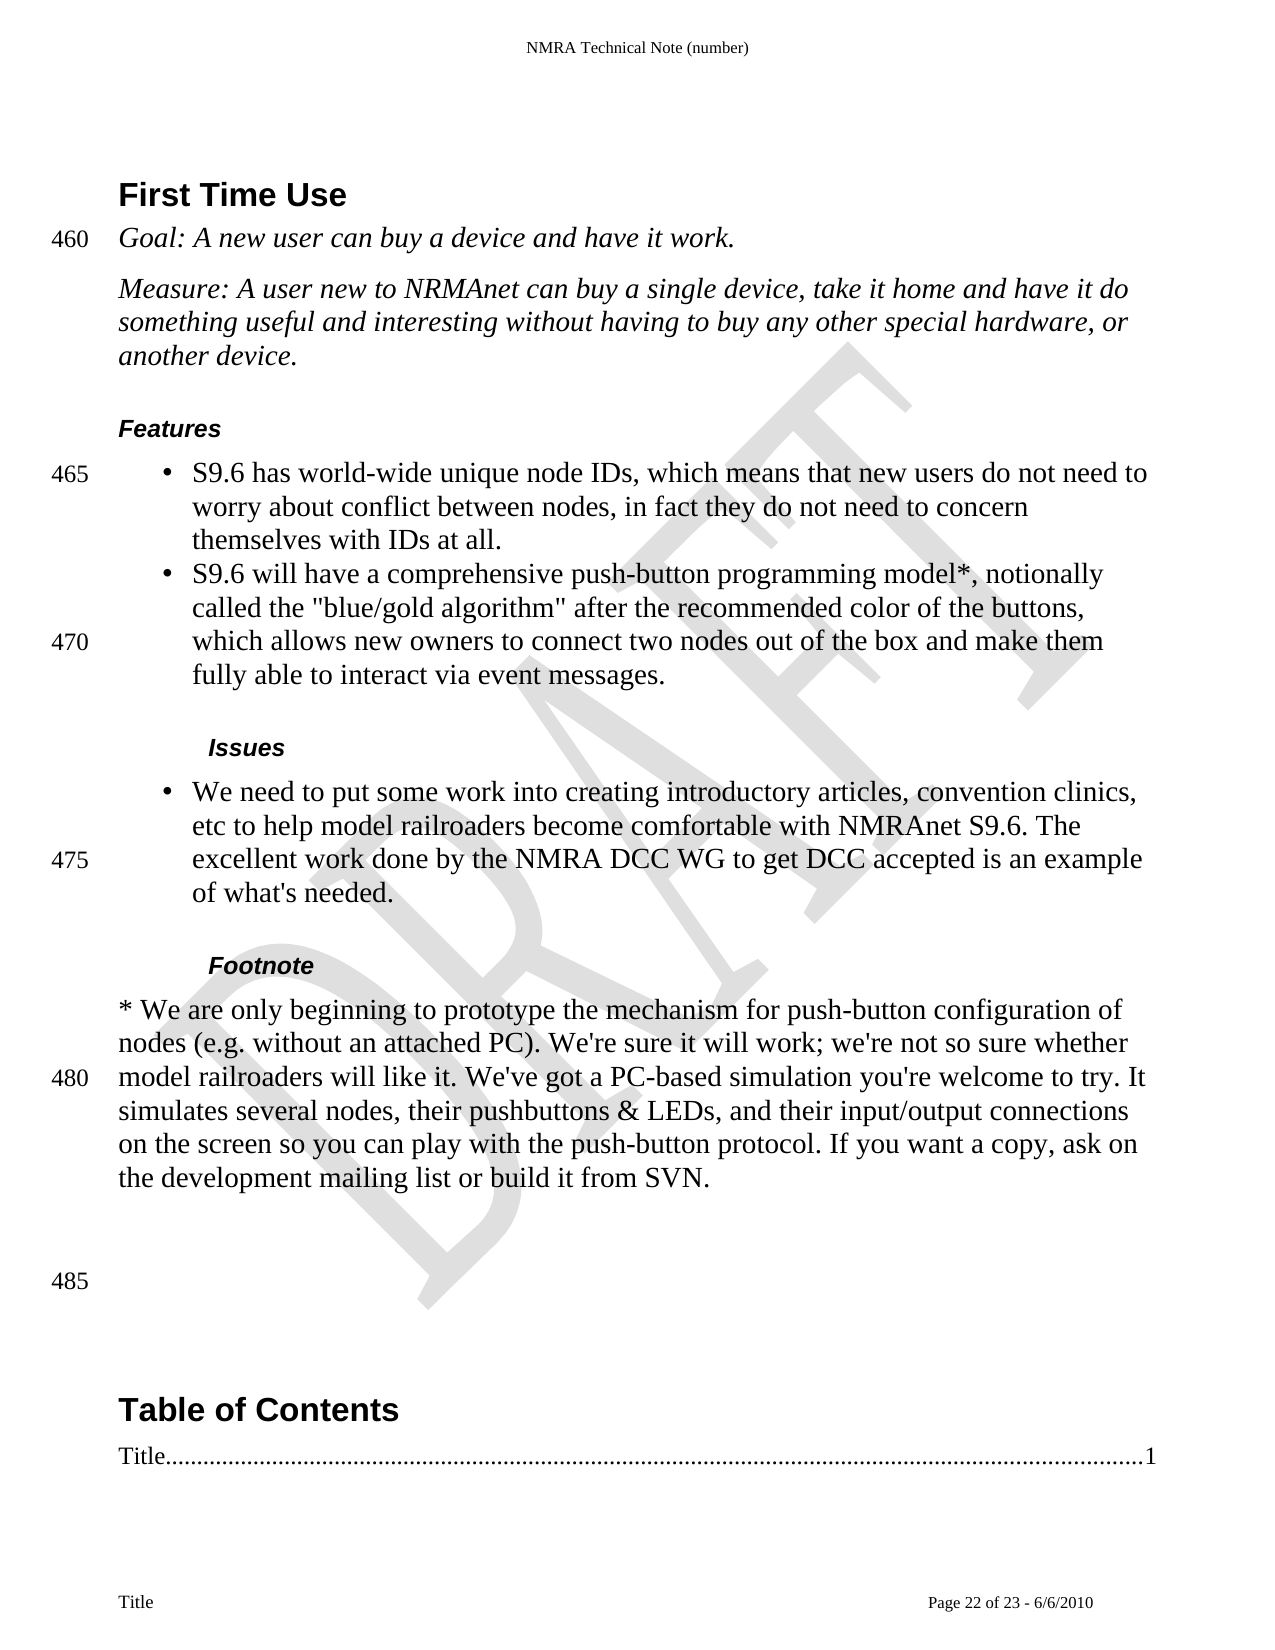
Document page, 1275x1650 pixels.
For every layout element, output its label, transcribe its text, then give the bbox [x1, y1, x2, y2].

list We need to put some work into creating introductory articles, convention clinics, etc to help model railroaders become comfortable with NMRAnet S9.6. The excellent work done by the NMRA DCC WG to get DCC accepted is an example of what's needed. [670, 825, 816, 908]
list We need to put some work into creating introductory articles, convention clinics, etc to help model railroaders become comfortable with NMRAnet S9.6. The excellent work done by the NMRA DCC WG to get DCC accepted is an example of what's needed. [832, 774, 1157, 908]
subtitle [818, 414, 1157, 443]
subtitle First Time Use [118, 175, 1157, 213]
list We need to put some work into creating introductory articles, convention clinics, etc to help model railroaders become comfortable with NMRAnet S9.6. The excellent work done by the NMRA DCC WG to get DCC accepted is an example of what's needed. [597, 774, 701, 854]
text Measure: A user new to NRMAnet can buy a single device, take it home and have it do something useful and interesting without having to buy any other special hardware, or another device. [118, 271, 1157, 372]
subtitle Footnote [555, 951, 718, 979]
subtitle Issues [118, 733, 568, 762]
subtitle Table of Contents [118, 1390, 1157, 1428]
subtitle Footnote [322, 951, 442, 979]
list S9.6 has world-wide unique node IDs, which means that new users do not need to worry about conflict between nodes, in fact they do not need to concern themselves with IDs at all. [162, 455, 917, 556]
subtitle [836, 733, 1157, 762]
list We need to put some work into creating introductory articles, convention clinics, etc to help model railroaders become comfortable with NMRAnet S9.6. The excellent work done by the NMRA DCC WG to get DCC accepted is an example of what's needed. [706, 774, 882, 865]
text * We are only beginning to prototype the mechanism for push-button configuration of nodes (e.g. without an attached PC). We're sure it will work; we're not so sure whether model railroaders will like it. We've got a PC-based simulation you're welcome to try. It simulates several nodes, their pushbuttons & LEDs, and their input/output connections on the screen so you can play with the push-button protocol. If you want a copy, ask on the development mailing list or build it from SVN. [388, 992, 1157, 1193]
subtitle [568, 733, 633, 762]
subtitle Features [118, 414, 774, 443]
subtitle [783, 432, 804, 443]
text Goal: A new user can buy a device and have it work. [118, 220, 1157, 253]
list We need to put some work into creating introductory articles, convention clinics, etc to help model railroaders become comfortable with NMRAnet S9.6. The excellent work done by the NMRA DCC WG to get DCC accepted is an example of what's needed. [366, 828, 509, 908]
list We need to put some work into creating introductory articles, convention clinics, etc to help model railroaders become comfortable with NMRAnet S9.6. The excellent work done by the NMRA DCC WG to get DCC accepted is an example of what's needed. [162, 774, 669, 908]
text * We are only beginning to prototype the mechanism for push-button configuration of nodes (e.g. without an attached PC). We're sure it will work; we're not so sure whether model railroaders will like it. We've got a PC-based simulation you're welcome to try. It simulates several nodes, their pushbuttons & LEDs, and their input/output connections on the screen so you can play with the push-button protocol. If you want a copy, ask on the development mailing list or build it from SVN. [214, 992, 494, 1193]
list S9.6 will have a comprehensive push-button programming model*, notionally called the "blue/gold algorithm" after the recommended color of the buttons, which allows new owners to connect two nodes out of the box and make them fully able to interact via event messages. [665, 556, 1033, 690]
subtitle [646, 733, 822, 762]
list S9.6 has world-wide unique node IDs, which means that new users do not need to worry about conflict between nodes, in fact they do not need to concern themselves with IDs at all. [859, 455, 1157, 556]
subtitle Footnote [118, 951, 244, 979]
list S9.6 will have a comprehensive push-button programming model*, notionally called the "blue/gold algorithm" after the recommended color of the buttons, which allows new owners to connect two nodes out of the box and make them fully able to interact via event messages. [960, 556, 1157, 690]
subtitle Footnote [457, 951, 507, 977]
text Title 1 [118, 1441, 1157, 1469]
list S9.6 will have a comprehensive push-button programming model*, notionally called the "blue/gold algorithm" after the recommended color of the buttons, which allows new owners to connect two nodes out of the box and make them fully able to interact via event messages. [162, 556, 750, 690]
text * We are only beginning to prototype the mechanism for push-button configuration of nodes (e.g. without an attached PC). We're sure it will work; we're not so sure whether model railroaders will like it. We've got a PC-based simulation you're welcome to try. It simulates several nodes, their pushbuttons & LEDs, and their input/output connections on the screen so you can play with the push-button protocol. If you want a copy, ask on the development mailing list or build it from SVN. [118, 992, 346, 1193]
subtitle Footnote [720, 951, 1157, 979]
